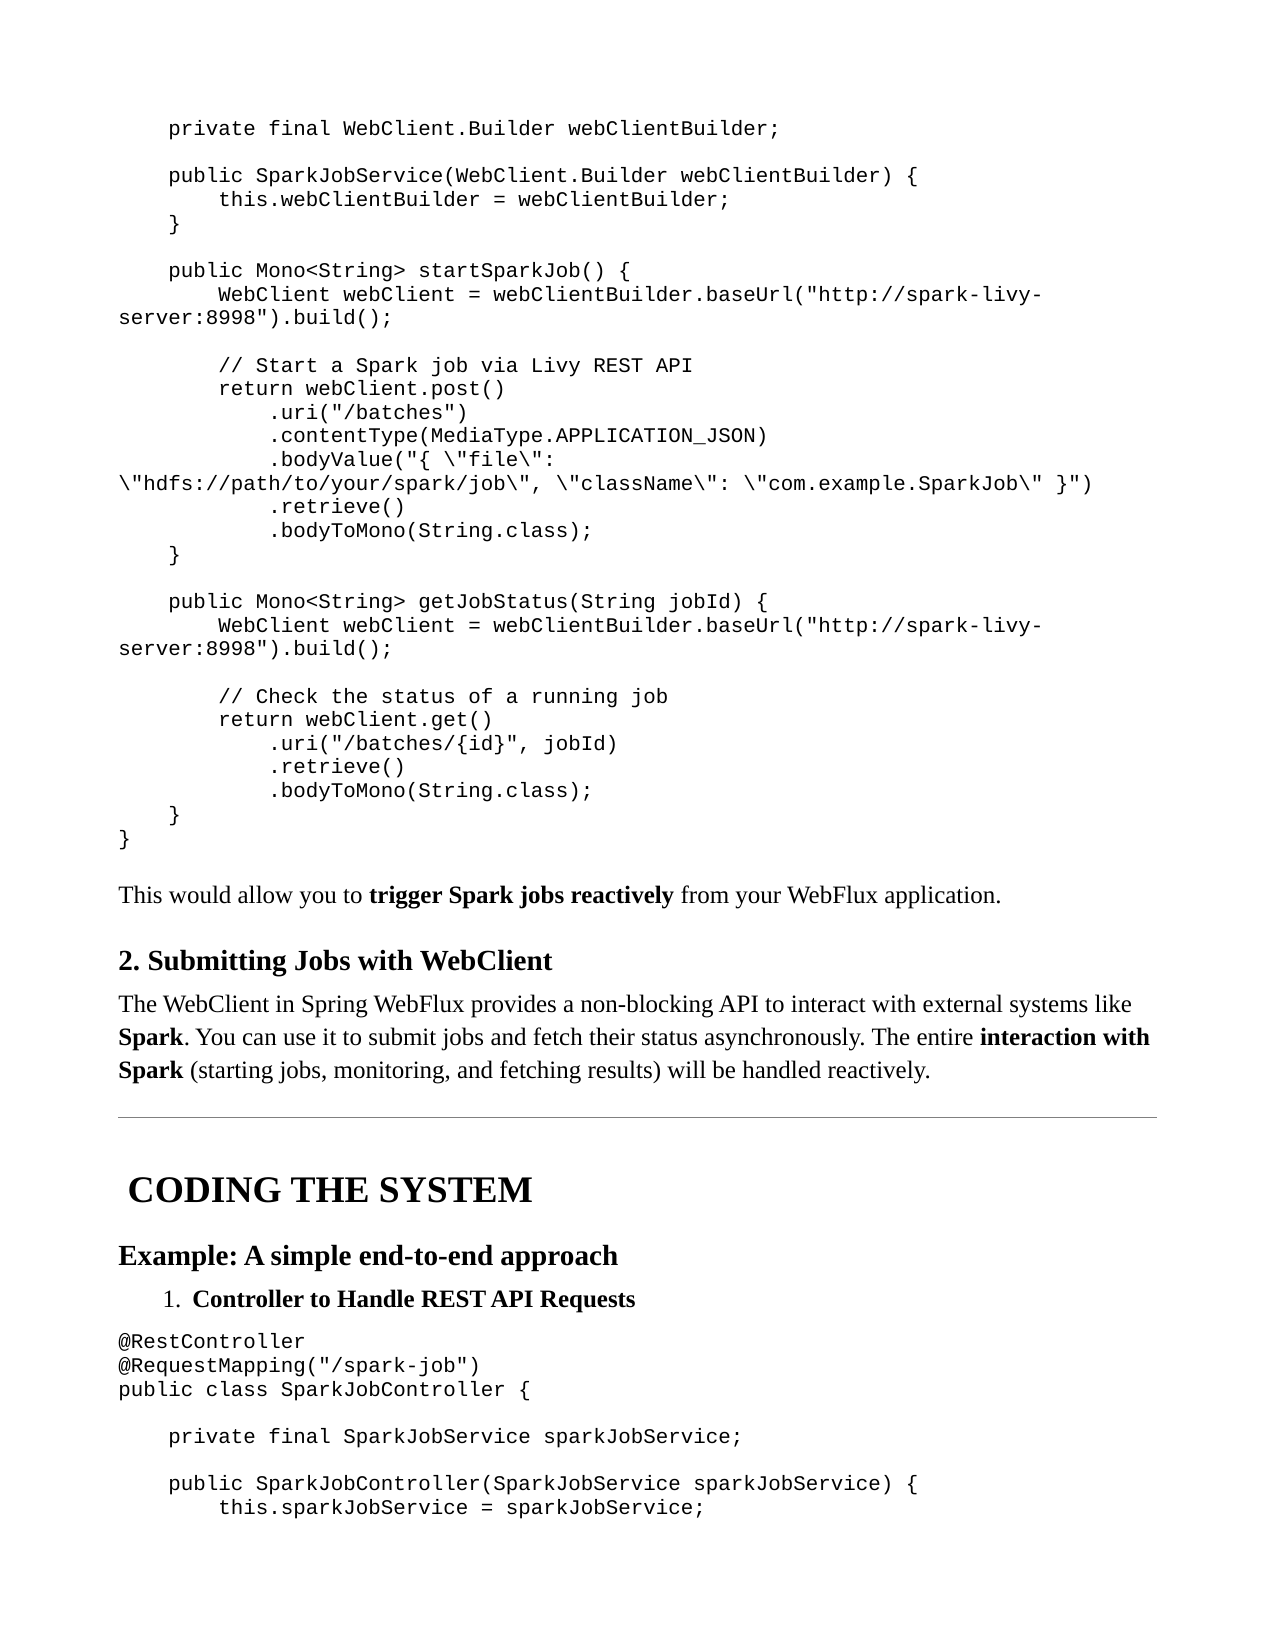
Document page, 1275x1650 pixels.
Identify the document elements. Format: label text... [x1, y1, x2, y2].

text } [118, 827, 1157, 851]
text .bodyValue("{ \"file\": \"hdfs://path/to/your/spark/job\", \"className\": \"com.example.SparkJob\" }") [118, 449, 1157, 496]
subtitle 2. Submitting Jobs with WebClient [118, 943, 1157, 976]
text return webClient.get() [118, 709, 1157, 733]
subtitle Example: A simple end-to-end approach [118, 1238, 1157, 1271]
text public SparkJobController(SparkJobService sparkJobService) { [118, 1473, 1157, 1497]
text This would allow you to trigger Spark jobs reactively from your WebFlux application. [118, 881, 1157, 909]
text } [118, 804, 1157, 827]
text public SparkJobService(WebClient.Builder webClientBuilder) { [118, 165, 1157, 189]
text public Mono<String> startSparkJob() { [118, 260, 1157, 284]
text .uri("/batches/{id}", jobId) [118, 733, 1157, 757]
text } [118, 213, 1157, 236]
text @RequestMapping("/spark-job") [118, 1355, 1157, 1379]
text WebClient webClient = webClientBuilder.baseUrl("http://spark-livy-server:8998").build(); [118, 615, 1157, 662]
text public class SparkJobController { [118, 1379, 1157, 1402]
text .contentType(MediaType.APPLICATION_JSON) [118, 426, 1157, 449]
text .retrieve() [118, 496, 1157, 520]
text The WebClient in Spring WebFlux provides a non-blocking API to interact with external systems like Spark. You can use it to submit jobs and fetch their status asynchronously. The entire interaction with Spark (starting jobs, monitoring, and fetching results) will be handled reactively. [118, 989, 1157, 1084]
text public Mono<String> getJobStatus(String jobId) { [118, 591, 1157, 615]
text // Check the status of a running job [118, 686, 1157, 709]
text .bodyToMono(String.class); [118, 780, 1157, 804]
text WebClient webClient = webClientBuilder.baseUrl("http://spark-livy-server:8998").build(); [118, 284, 1157, 331]
subtitle 👨‍💻 CODING THE SYSTEM [118, 1168, 1157, 1211]
text @RestController [118, 1331, 1157, 1355]
text this.webClientBuilder = webClientBuilder; [118, 189, 1157, 213]
text .retrieve() [118, 757, 1157, 780]
text .uri("/batches") [118, 402, 1157, 426]
text } [118, 544, 1157, 567]
text this.sparkJobService = sparkJobService; [118, 1497, 1157, 1521]
text private final WebClient.Builder webClientBuilder; [118, 118, 1157, 142]
text return webClient.post() [118, 378, 1157, 402]
text private final SparkJobService sparkJobService; [118, 1426, 1157, 1450]
text .bodyToMono(String.class); [118, 520, 1157, 544]
text // Start a Spark job via Livy REST API [118, 354, 1157, 378]
list Controller to Handle REST API Requests [162, 1284, 1157, 1313]
